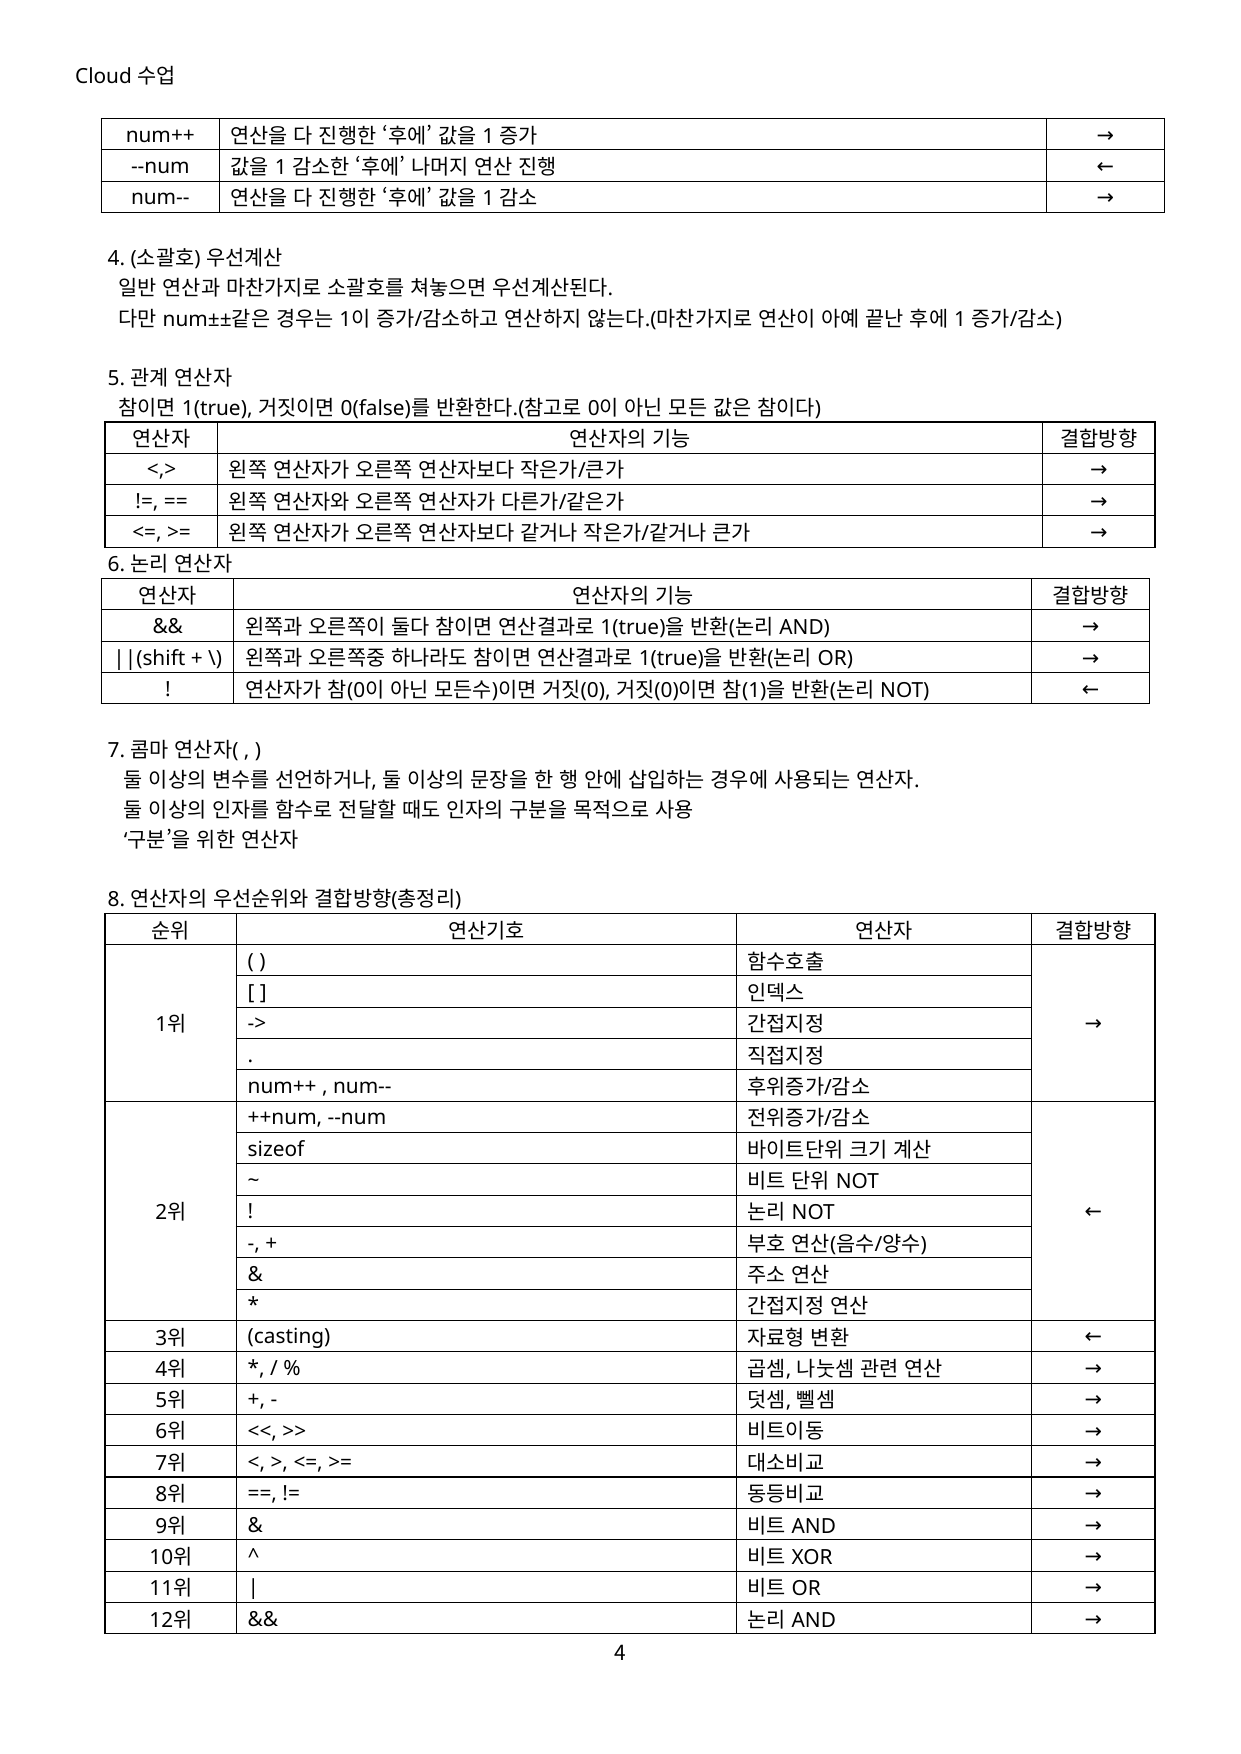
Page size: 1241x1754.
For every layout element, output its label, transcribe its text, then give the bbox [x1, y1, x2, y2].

table_cell → [1032, 642, 1149, 672]
table_cell → [1032, 1352, 1154, 1382]
text 7. 콤마 연산자( , ) [75, 733, 1165, 763]
table_cell 동등비교 [737, 1478, 1031, 1508]
text ‘구분’을 위한 연산자 [75, 824, 1165, 854]
table_cell ← [1032, 673, 1149, 703]
table_cell [106, 1038, 236, 1069]
table_cell 8위 [106, 1478, 236, 1508]
table_cell 간접지정 [737, 1008, 1031, 1038]
table_cell [1032, 975, 1154, 1007]
table_cell [106, 1226, 236, 1257]
table_cell 3위 [106, 1321, 236, 1351]
table_cell ==, != [237, 1478, 736, 1508]
table_cell -, + [237, 1227, 736, 1257]
table_cell [1032, 1257, 1154, 1288]
table_cell [1032, 945, 1154, 975]
table_cell 11위 [106, 1572, 236, 1602]
table_cell -> [237, 1008, 736, 1038]
table_cell <, >, <=, >= [237, 1446, 736, 1476]
table_cell → [1032, 1540, 1154, 1571]
table_cell [106, 1289, 236, 1320]
table_cell !=, == [106, 485, 217, 515]
table_cell [1032, 1038, 1154, 1069]
text 일반 연산과 마찬가지로 소괄호를 쳐놓으면 우선계산된다. [75, 272, 1165, 302]
table_cell 간접지정 연산 [737, 1290, 1031, 1320]
table_cell --num [102, 150, 219, 181]
table_cell [106, 945, 236, 975]
table_header 연산자의 기능 [234, 579, 1031, 609]
table_cell 왼쪽과 오른쪽이 둘다 참이면 연산결과로 1(true)을 반환(논리 AND) [234, 610, 1031, 641]
table_cell & [237, 1258, 736, 1288]
table_cell 연산을 다 진행한 ‘후에’ 값을 1 증가 [220, 119, 1046, 149]
table_cell [1032, 1226, 1154, 1257]
table_cell 대소비교 [737, 1446, 1031, 1476]
table_cell → [1032, 610, 1149, 641]
table_header 연산기호 [237, 914, 736, 944]
table_cell → [1032, 1603, 1154, 1633]
table_header 연산자 [106, 423, 217, 453]
table_cell → [1032, 1478, 1154, 1508]
table_cell 주소 연산 [737, 1258, 1031, 1288]
table_header 연산자 [102, 579, 233, 609]
table_cell 왼쪽 연산자와 오른쪽 연산자가 다른가/같은가 [218, 485, 1042, 515]
table_cell 값을 1 감소한 ‘후에’ 나머지 연산 진행 [220, 150, 1046, 181]
table_cell <<, >> [237, 1415, 736, 1445]
table_cell [106, 1132, 236, 1163]
table_cell (casting) [237, 1321, 736, 1351]
table_cell [1032, 1132, 1154, 1163]
table_cell [ ] [237, 976, 736, 1007]
table_cell num++ , num-- [237, 1070, 736, 1101]
table_cell . [237, 1039, 736, 1069]
table_cell → [1032, 1384, 1154, 1414]
table_header 순위 [106, 914, 236, 944]
text 다만 num±±같은 경우는 1이 증가/감소하고 연산하지 않는다.(마찬가지로 연산이 아예 끝난 후에 1 증가/감소) [75, 302, 1165, 332]
table_cell ← [1032, 1321, 1154, 1351]
table_cell [106, 975, 236, 1007]
table_header 연산자의 기능 [218, 423, 1042, 453]
table_cell [106, 1163, 236, 1194]
table_cell 9위 [106, 1509, 236, 1539]
table_cell → [1047, 182, 1164, 212]
table_cell 바이트단위 크기 계산 [737, 1133, 1031, 1163]
table_cell 연산을 다 진행한 ‘후에’ 값을 1 감소 [220, 182, 1046, 212]
table_cell ^ [237, 1540, 736, 1571]
table_cell sizeof [237, 1133, 736, 1163]
table_cell 곱셈, 나눗셈 관련 연산 [737, 1352, 1031, 1382]
table_cell 직접지정 [737, 1039, 1031, 1069]
table_cell * [237, 1290, 736, 1320]
table_cell [1032, 1069, 1154, 1101]
table_cell ! [237, 1196, 736, 1226]
table_cell 부호 연산(음수/양수) [737, 1227, 1031, 1257]
table_cell <,> [106, 454, 217, 484]
table_cell num++ [102, 119, 219, 149]
table_cell → [1047, 119, 1164, 149]
table_cell && [102, 610, 233, 641]
table_cell 7위 [106, 1446, 236, 1476]
table_cell → [1043, 485, 1154, 515]
table_cell | [237, 1572, 736, 1602]
table_cell 12위 [106, 1603, 236, 1633]
table_cell 10위 [106, 1540, 236, 1571]
table_cell 논리 AND [737, 1603, 1031, 1633]
table_cell [106, 1069, 236, 1101]
table_cell 덧셈, 뻴셈 [737, 1384, 1031, 1414]
table_cell 연산자가 참(0이 아닌 모든수)이면 거짓(0), 거짓(0)이면 참(1)을 반환(논리 NOT) [234, 673, 1031, 703]
table_cell [1032, 1102, 1154, 1132]
table_cell 5위 [106, 1384, 236, 1414]
table_cell [106, 1257, 236, 1288]
table_header 연산자 [737, 914, 1031, 944]
text 둘 이상의 변수를 선언하거나, 둘 이상의 문장을 한 행 안에 삽입하는 경우에 사용되는 연산자. [75, 763, 1165, 793]
text 참이면 1(true), 거짓이면 0(false)를 반환한다.(참고로 0이 아닌 모든 값은 참이다) [75, 391, 1165, 421]
table_cell ! [102, 673, 233, 703]
table_header 결합방향 [1043, 423, 1154, 453]
table_cell 자료형 변환 [737, 1321, 1031, 1351]
table_cell 비트 XOR [737, 1540, 1031, 1571]
table_header 결합방향 [1032, 914, 1154, 944]
table_cell ← [1047, 150, 1164, 181]
table_cell 왼쪽과 오른쪽중 하나라도 참이면 연산결과로 1(true)을 반환(논리 OR) [234, 642, 1031, 672]
text 8. 연산자의 우선순위와 결합방향(총정리) [75, 882, 1165, 913]
table_cell +, - [237, 1384, 736, 1414]
table_cell & [237, 1509, 736, 1539]
table_cell 비트이동 [737, 1415, 1031, 1445]
table_cell [1032, 1163, 1154, 1194]
table_cell 비트 AND [737, 1509, 1031, 1539]
table_cell <=, >= [106, 516, 217, 547]
text 4. (소괄호) 우선계산 [75, 241, 1165, 272]
table_cell 6위 [106, 1415, 236, 1445]
table_cell 4위 [106, 1352, 236, 1382]
table_cell → [1032, 1572, 1154, 1602]
table_cell 1위 [106, 1007, 236, 1038]
table_cell → [1032, 1415, 1154, 1445]
table_cell 전위증가/감소 [737, 1102, 1031, 1132]
table_cell → [1032, 1007, 1154, 1038]
table_cell num-- [102, 182, 219, 212]
table_cell → [1043, 516, 1154, 547]
table_cell [1032, 1289, 1154, 1320]
table_header 결합방향 [1032, 579, 1149, 609]
table_cell 왼쪽 연산자가 오른쪽 연산자보다 같거나 작은가/같거나 큰가 [218, 516, 1042, 547]
table_cell && [237, 1603, 736, 1633]
table_cell ~ [237, 1164, 736, 1194]
table_cell *, / % [237, 1352, 736, 1382]
table_cell 비트 단위 NOT [737, 1164, 1031, 1194]
table_cell 후위증가/감소 [737, 1070, 1031, 1101]
text 6. 논리 연산자 [75, 548, 1165, 578]
table_cell 함수호출 [737, 945, 1031, 975]
table_cell 왼쪽 연산자가 오른쪽 연산자보다 작은가/큰가 [218, 454, 1042, 484]
text 둘 이상의 인자를 함수로 전달할 때도 인자의 구분을 목적으로 사용 [75, 793, 1165, 824]
text 5. 관계 연산자 [75, 361, 1165, 391]
table_cell → [1032, 1446, 1154, 1476]
table_cell → [1043, 454, 1154, 484]
table_cell 2위 [106, 1195, 236, 1226]
table_cell 비트 OR [737, 1572, 1031, 1602]
table_cell 논리 NOT [737, 1196, 1031, 1226]
table_cell → [1032, 1509, 1154, 1539]
table_cell ++num, --num [237, 1102, 736, 1132]
table_cell ||(shift + \) [102, 642, 233, 672]
table_cell [106, 1102, 236, 1132]
table_cell ← [1032, 1195, 1154, 1226]
table_cell 인덱스 [737, 976, 1031, 1007]
table_cell ( ) [237, 945, 736, 975]
